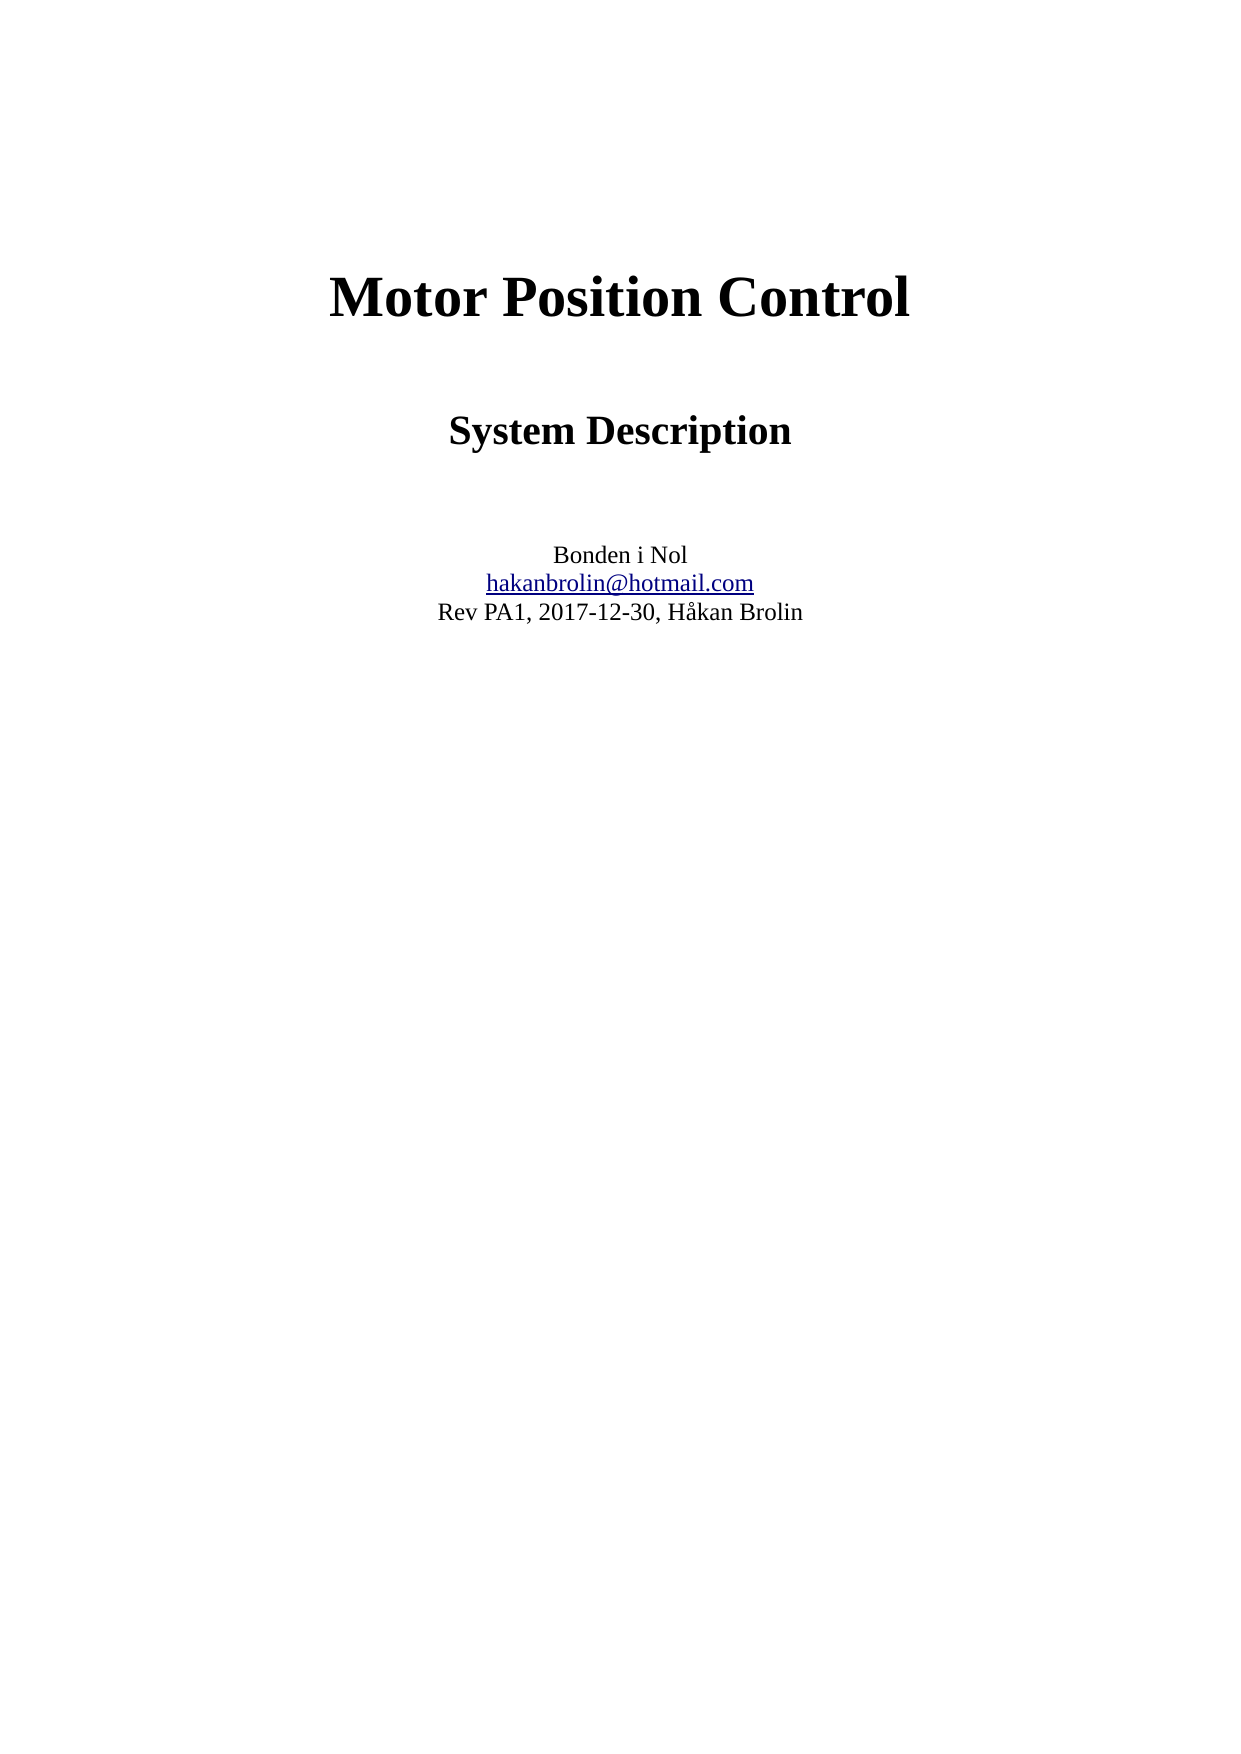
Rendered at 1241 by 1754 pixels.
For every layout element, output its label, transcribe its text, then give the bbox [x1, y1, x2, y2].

text Motor Position Control [118, 262, 1122, 329]
text Bonden i Nol hakanbrolin@hotmail.com Rev PA1, 2017-12-30, Håkan Brolin [118, 540, 1122, 626]
text System Description [118, 406, 1122, 453]
